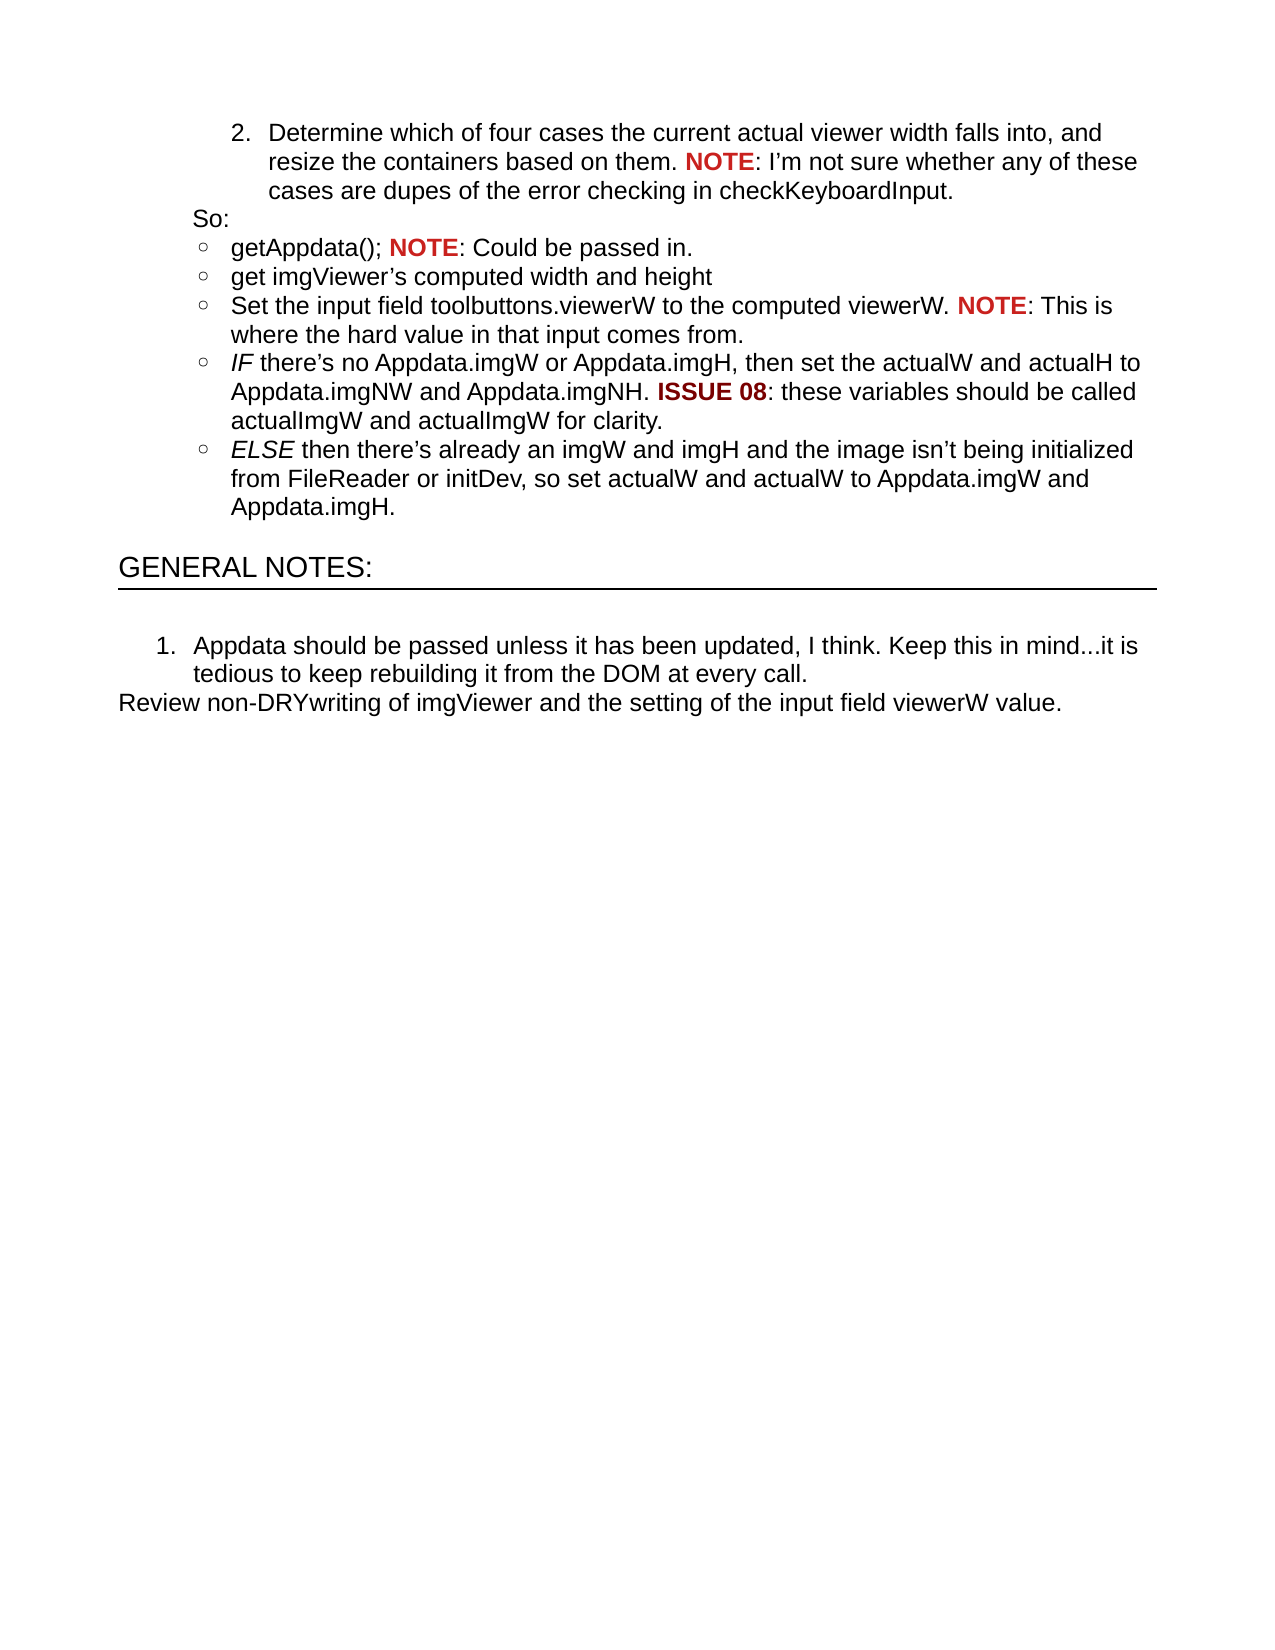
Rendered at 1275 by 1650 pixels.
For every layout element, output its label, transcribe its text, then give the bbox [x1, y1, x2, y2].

text So: [118, 204, 1157, 233]
list Set the input field toolbuttons.viewerW to the computed viewerW. NOTE: This is where the hard value in that input comes from. [193, 291, 1157, 348]
list ELSE then there’s already an imgW and imgH and the image isn’t being initialized from FileReader or initDev, so set actualW and actualW to Appdata.imgW and Appdata.imgH. [193, 435, 1157, 521]
list getAppdata(); NOTE: Could be passed in. [193, 233, 1157, 262]
subtitle GENERAL NOTES: [118, 550, 1157, 588]
list Appdata should be passed unless it has been updated, I think. Keep this in mind...it is tedious to keep rebuilding it from the DOM at every call. [156, 631, 1157, 688]
list IF there’s no Appdata.imgW or Appdata.imgH, then set the actualW and actualH to Appdata.imgNW and Appdata.imgNH. ISSUE 08: these variables should be called actualImgW and actualImgW for clarity. [193, 348, 1157, 435]
list Determine which of four cases the current actual viewer width falls into, and resize the containers based on them. NOTE: I’m not sure whether any of these cases are dupes of the error checking in checkKeyboardInput. [231, 118, 1157, 204]
text Review non-DRYwriting of imgViewer and the setting of the input field viewerW value. [118, 688, 1157, 717]
list get imgViewer’s computed width and height [193, 262, 1157, 291]
